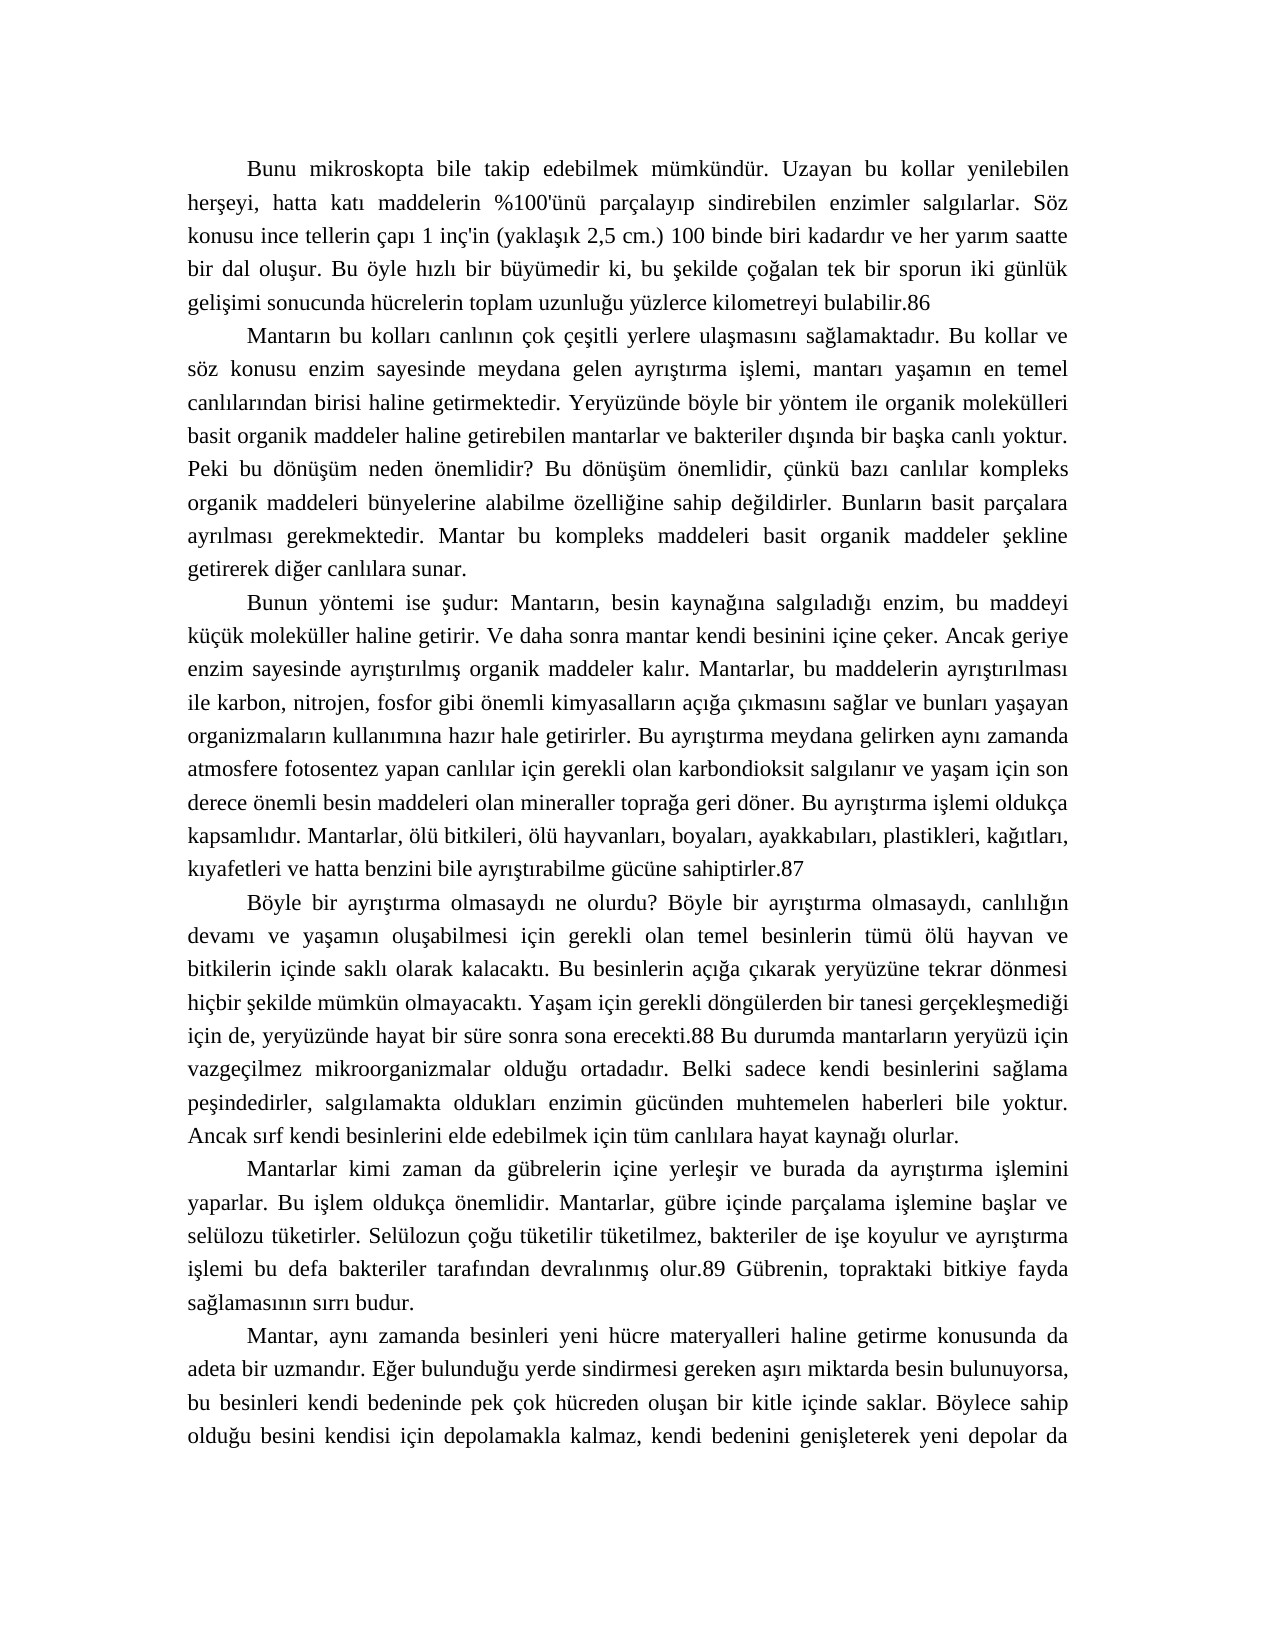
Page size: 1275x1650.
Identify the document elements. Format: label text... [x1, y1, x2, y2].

text Mantarlar kimi zaman da gübrelerin içine yerleşir ve burada da ayrıştırma işlemini yaparlar. Bu işlem oldukça önemlidir. Mantarlar, gübre içinde parçalama işlemine başlar ve selülozu tüketirler. Selülozun çoğu tüketilir tüketilmez, bakteriler de işe koyulur ve ayrıştırma işlemi bu defa bakteriler tarafından devralınmış olur.89 Gübrenin, topraktaki bitkiye fayda sağlamasının sırrı budur. [187, 1150, 1070, 1317]
text Mantar, aynı zamanda besinleri yeni hücre materyalleri haline getirme konusunda da adeta bir uzmandır. Eğer bulunduğu yerde sindirmesi gereken aşırı miktarda besin bulunuyorsa, bu besinleri kendi bedeninde pek çok hücreden oluşan bir kitle içinde saklar. Böylece sahip olduğu besini kendisi için depolamakla kalmaz, kendi bedenini genişleterek yeni depolar da [187, 1317, 1070, 1450]
text Böyle bir ayrıştırma olmasaydı ne olurdu? Böyle bir ayrıştırma olmasaydı, canlılığın devamı ve yaşamın oluşabilmesi için gerekli olan temel besinlerin tümü ölü hayvan ve bitkilerin içinde saklı olarak kalacaktı. Bu besinlerin açığa çıkarak yeryüzüne tekrar dönmesi hiçbir şekilde mümkün olmayacaktı. Yaşam için gerekli döngülerden bir tanesi gerçekleşmediği için de, yeryüzünde hayat bir süre sonra sona erecekti.88 Bu durumda mantarların yeryüzü için vazgeçilmez mikroorganizmalar olduğu ortadadır. Belki sadece kendi besinlerini sağlama peşindedirler, salgılamakta oldukları enzimin gücünden muhtemelen haberleri bile yoktur. Ancak sırf kendi besinlerini elde edebilmek için tüm canlılara hayat kaynağı olurlar. [187, 883, 1070, 1150]
text Mantarın bu kolları canlının çok çeşitli yerlere ulaşmasını sağlamaktadır. Bu kollar ve söz konusu enzim sayesinde meydana gelen ayrıştırma işlemi, mantarı yaşamın en temel canlılarından birisi haline getirmektedir. Yeryüzünde böyle bir yöntem ile organik molekülleri basit organik maddeler haline getirebilen mantarlar ve bakteriler dışında bir başka canlı yoktur. Peki bu dönüşüm neden önemlidir? Bu dönüşüm önemlidir, çünkü bazı canlılar kompleks organik maddeleri bünyelerine alabilme özelliğine sahip değildirler. Bunların basit parçalara ayrılması gerekmektedir. Mantar bu kompleks maddeleri basit organik maddeler şekline getirerek diğer canlılara sunar. [187, 317, 1070, 583]
text Bunu mikroskopta bile takip edebilmek mümkündür. Uzayan bu kollar yenilebilen herşeyi, hatta katı maddelerin %100'ünü parçalayıp sindirebilen enzimler salgılarlar. Söz konusu ince tellerin çapı 1 inç'in (yaklaşık 2,5 cm.) 100 binde biri kadardır ve her yarım saatte bir dal oluşur. Bu öyle hızlı bir büyümedir ki, bu şekilde çoğalan tek bir sporun iki günlük gelişimi sonucunda hücrelerin toplam uzunluğu yüzlerce kilometreyi bulabilir.86 [187, 150, 1070, 317]
text Bunun yöntemi ise şudur: Mantarın, besin kaynağına salgıladığı enzim, bu maddeyi küçük moleküller haline getirir. Ve daha sonra mantar kendi besinini içine çeker. Ancak geriye enzim sayesinde ayrıştırılmış organik maddeler kalır. Mantarlar, bu maddelerin ayrıştırılması ile karbon, nitrojen, fosfor gibi önemli kimyasalların açığa çıkmasını sağlar ve bunları yaşayan organizmaların kullanımına hazır hale getirirler. Bu ayrıştırma meydana gelirken aynı zamanda atmosfere fotosentez yapan canlılar için gerekli olan karbondioksit salgılanır ve yaşam için son derece önemli besin maddeleri olan mineraller toprağa geri döner. Bu ayrıştırma işlemi oldukça kapsamlıdır. Mantarlar, ölü bitkileri, ölü hayvanları, boyaları, ayakkabıları, plastikleri, kağıtları, kıyafetleri ve hatta benzini bile ayrıştırabilme gücüne sahiptirler.87 [187, 583, 1070, 883]
